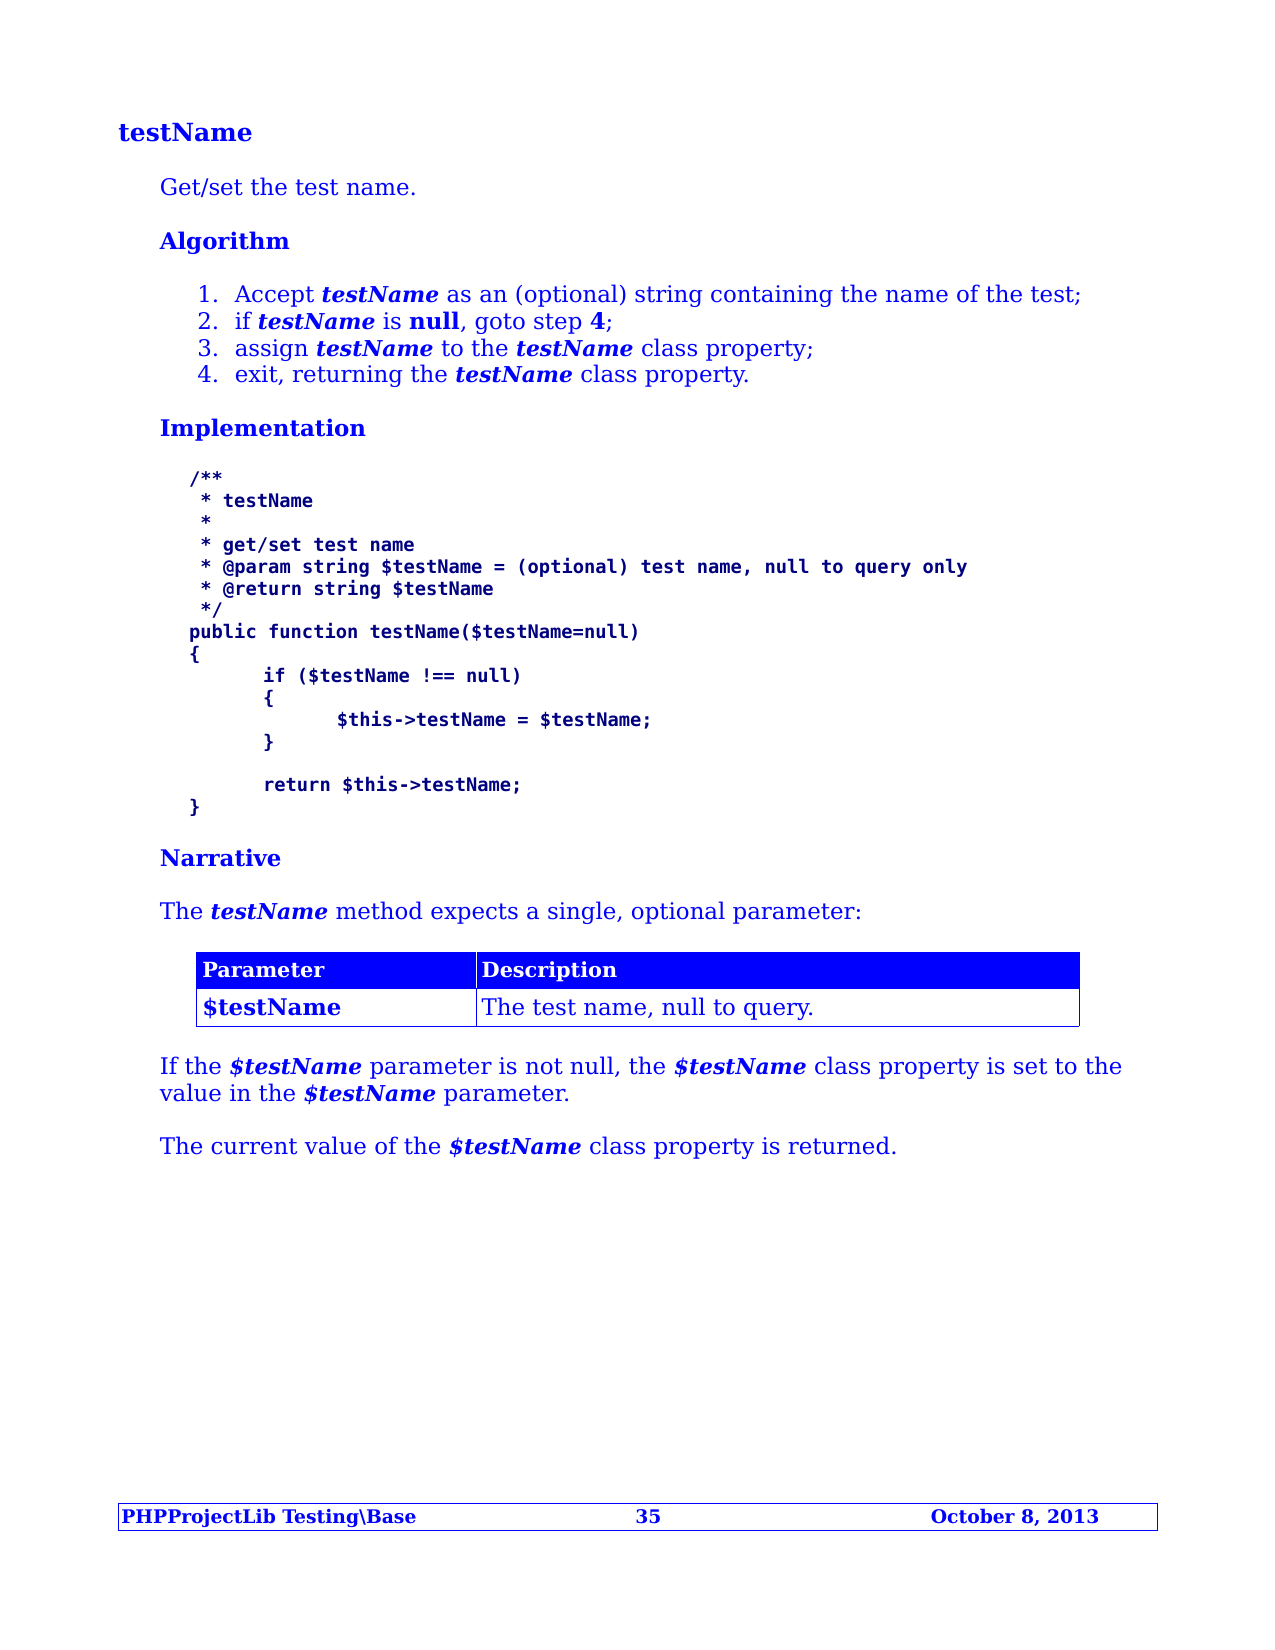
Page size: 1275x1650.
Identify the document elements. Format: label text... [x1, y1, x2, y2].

list * testName [189, 490, 1157, 512]
list if ($testName !== null) [189, 665, 1157, 687]
list assign testName to the testName class property; [197, 335, 1157, 361]
table_cell $testName [197, 989, 476, 1026]
text Implementation [159, 415, 1157, 442]
text The testName method expects a single, optional parameter: [159, 898, 1157, 925]
text If the $testName parameter is not null, the $testName class property is set to the value in the $testName parameter. [159, 1053, 1157, 1106]
list * @param string $testName = (optional) test name, null to query only [189, 556, 1157, 578]
list exit, returning the testName class property. [197, 361, 1157, 388]
text Get/set the test name. [159, 174, 1157, 201]
text Narrative [159, 845, 1157, 872]
table_header Description [477, 953, 1079, 988]
text Algorithm [159, 227, 1157, 254]
list */ [189, 599, 1157, 621]
list if testName is null, goto step 4; [197, 308, 1157, 335]
list public function testName($testName=null) [189, 621, 1157, 643]
list $this->testName = $testName; [189, 709, 1157, 731]
list Accept testName as an (optional) string containing the name of the test; [197, 281, 1157, 308]
list return $this->testName; [189, 774, 1157, 796]
list * [189, 512, 1157, 534]
list { [189, 643, 1157, 665]
list * @return string $testName [189, 578, 1157, 599]
table_header Parameter [197, 953, 476, 988]
list } [189, 796, 1157, 818]
list } [189, 731, 1157, 753]
list * get/set test name [189, 534, 1157, 556]
text The current value of the $testName class property is returned. [159, 1133, 1157, 1160]
table_cell The test name, null to query. [477, 989, 1079, 1026]
list /** [189, 468, 1157, 490]
title testName [118, 118, 1157, 147]
list { [189, 687, 1157, 709]
